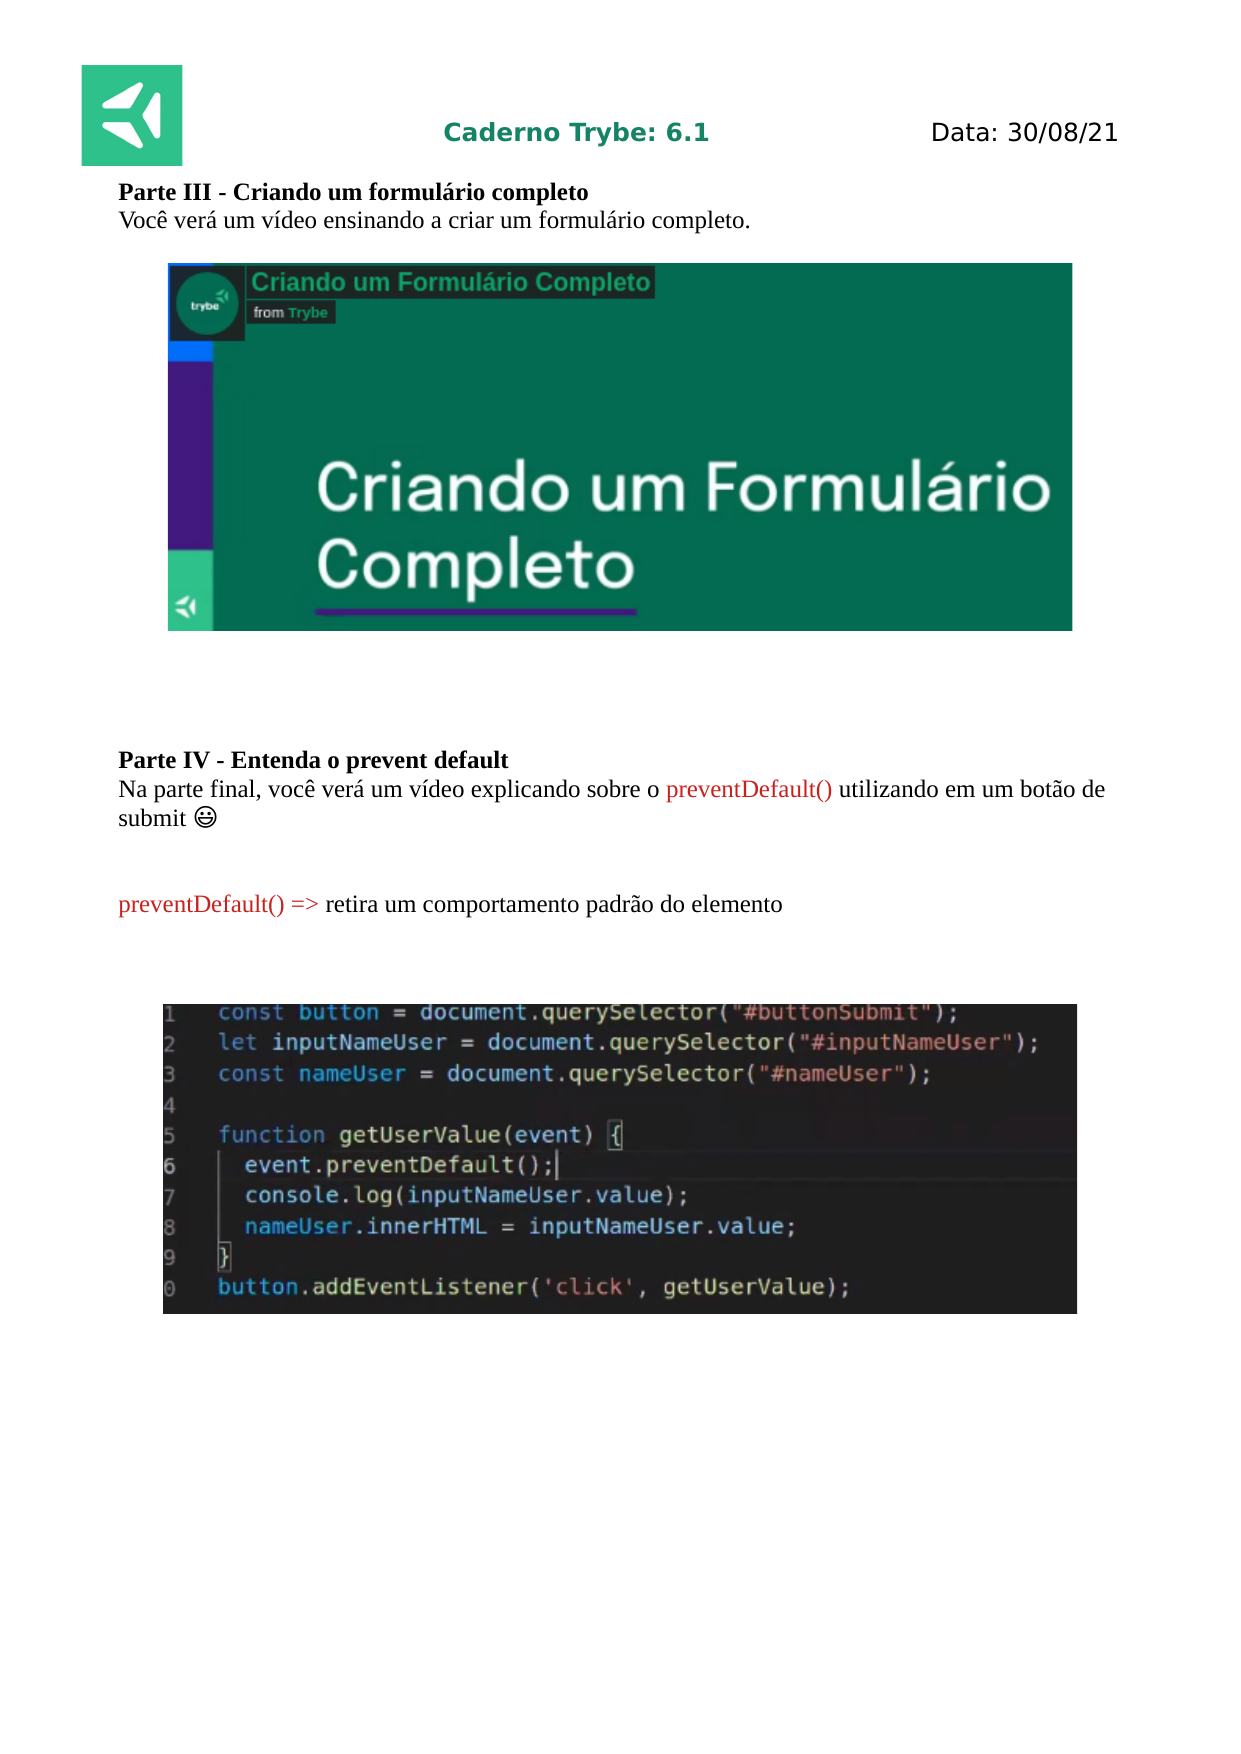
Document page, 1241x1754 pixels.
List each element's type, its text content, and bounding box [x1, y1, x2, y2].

text Na parte final, você verá um vídeo explicando sobre o preventDefault() utilizando em um botão de submit 😃 [118, 774, 1122, 832]
text Parte III - Criando um formulário completo [118, 177, 1122, 206]
picture [167, 263, 1073, 631]
text Parte IV - Entenda o prevent default [118, 745, 1122, 774]
picture [81, 65, 183, 166]
picture [163, 1004, 1078, 1314]
text Você verá um vídeo ensinando a criar um formulário completo. [118, 206, 1122, 234]
text preventDefault() => retira um comportamento padrão do elemento [118, 889, 1122, 918]
